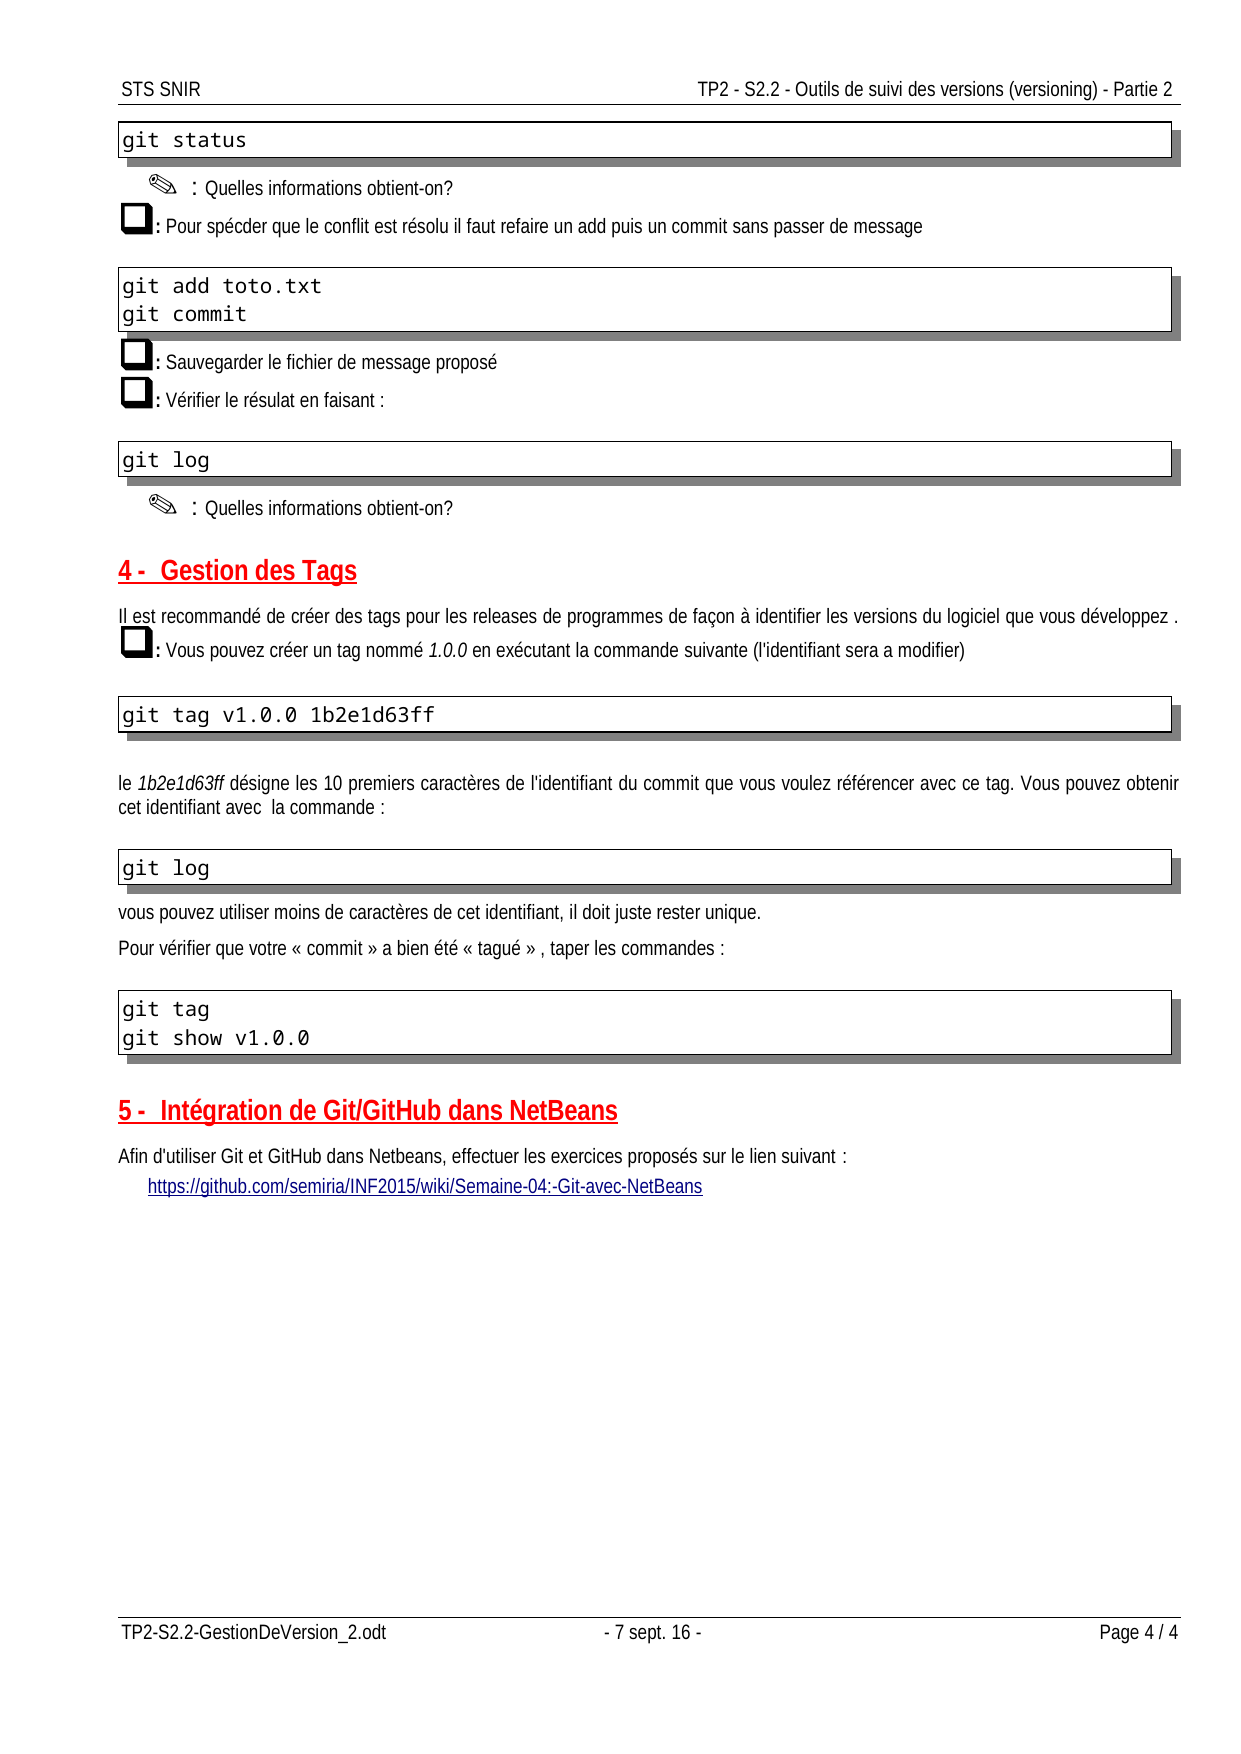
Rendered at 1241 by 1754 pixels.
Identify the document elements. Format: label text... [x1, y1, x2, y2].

text git log [119, 850, 1171, 884]
text git commit [119, 295, 1171, 331]
text git status [119, 123, 1171, 157]
subtitle Gestion des Tags [118, 553, 1181, 586]
text ✎ : Quelles informations obtient-on? [148, 486, 1181, 524]
subtitle Intégration de Git/GitHub dans NetBeans [118, 1093, 1181, 1126]
text ✎ : Quelles informations obtient-on? [148, 167, 1181, 205]
text Pour vérifier que votre « commit » a bien été « tagué » , taper les commandes : [118, 936, 1181, 960]
text git tag v1.0.0 1b2e1d63ff [119, 697, 1171, 731]
text git log [119, 442, 1171, 476]
text ❑: Vérifier le résulat en faisant : [118, 379, 1181, 417]
text Il est recommandé de créer des tags pour les releases de programmes de façon à identifier les versions du logiciel que vous développez . ❑: Vous pouvez créer un tag nommé 1.0.0 en exécutant la commande suivante (l'identifiant sera a modifier) [118, 604, 1181, 666]
text le 1b2e1d63ff désigne les 10 premiers caractères de l'identifiant du commit que vous voulez référencer avec ce tag. Vous pouvez obtenir cet identifiant avec la commande : [118, 747, 1181, 819]
text Afin d'utiliser Git et GitHub dans Netbeans, effectuer les exercices proposés sur le lien suivant : [118, 1144, 1181, 1168]
text vous pouvez utiliser moins de caractères de cet identifiant, il doit juste rester unique. [118, 900, 1181, 924]
text ❑: Pour spécder que le conflit est résolu il faut refaire un add puis un commit sans passer de message [118, 205, 1181, 243]
text git show v1.0.0 [119, 1018, 1171, 1054]
text git add toto.txt [119, 268, 1171, 295]
text ❑: Sauvegarder le fichier de message proposé [118, 341, 1181, 379]
text git tag [119, 991, 1171, 1018]
text https://github.com/semiria/INF2015/wiki/Semaine-04:-Git-avec-NetBeans [148, 1174, 1181, 1198]
